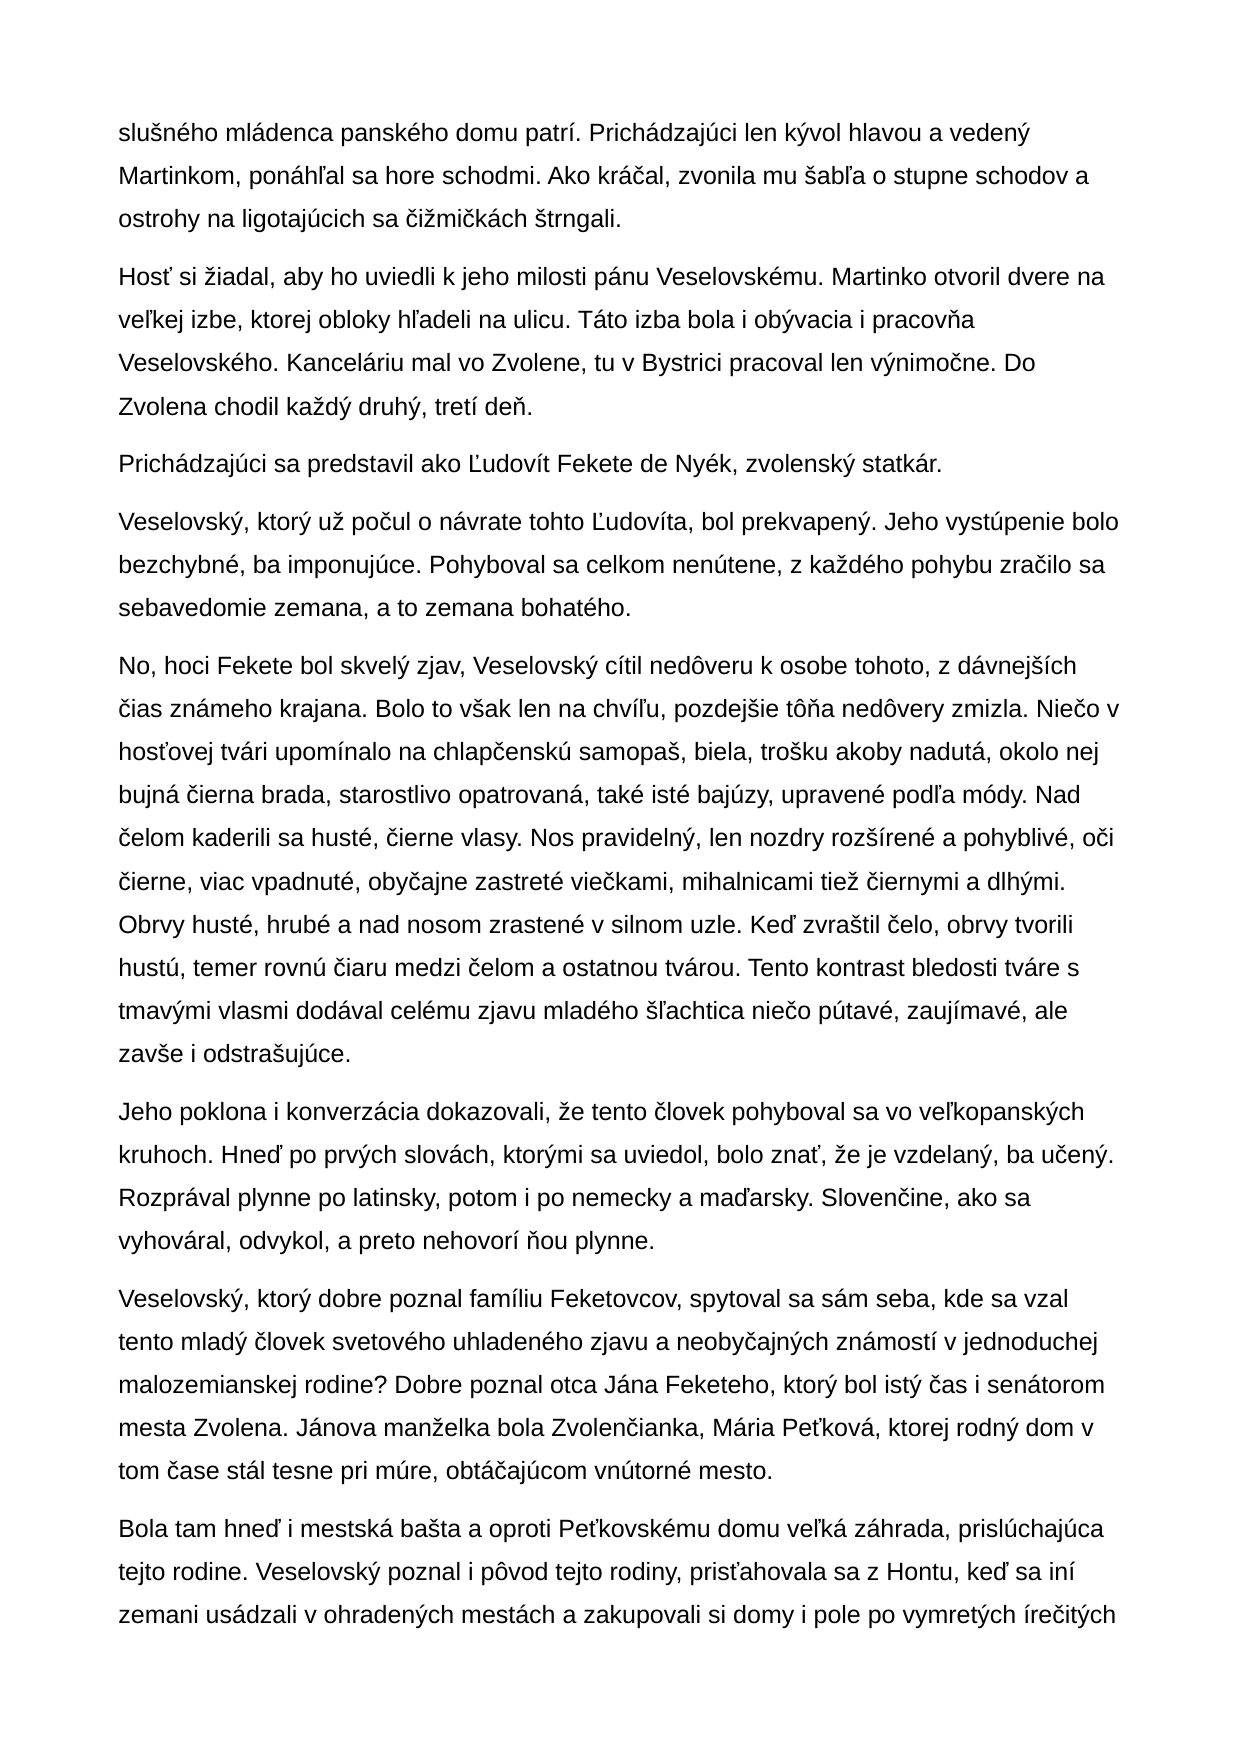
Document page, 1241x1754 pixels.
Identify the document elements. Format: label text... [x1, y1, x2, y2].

text Jeho poklona i konverzácia dokazovali, že tento človek pohyboval sa vo veľkopanských kruhoch. Hneď po prvých slovách, ktorými sa uviedol, bolo znať, že je vzdelaný, ba učený. Rozprával plynne po latinsky, potom i po nemecky a maďarsky. Slovenčine, ako sa vyhováral, odvykol, a preto nehovorí ňou plynne. [118, 1097, 1122, 1255]
text Prichádzajúci sa predstavil ako Ľudovít Fekete de Nyék, zvolenský statkár. [118, 449, 1122, 478]
text No, hoci Fekete bol skvelý zjav, Veselovský cítil nedôveru k osobe tohoto, z dávnejších čias známeho krajana. Bolo to však len na chvíľu, pozdejšie tôňa nedôvery zmizla. Niečo v hosťovej tvári upomínalo na chlapčenskú samopaš, biela, trošku akoby nadutá, okolo nej bujná čierna brada, starostlivo opatrovaná, také isté bajúzy, upravené podľa módy. Nad čelom kaderili sa husté, čierne vlasy. Nos pravidelný, len nozdry rozšírené a pohyblivé, oči čierne, viac vpadnuté, obyčajne zastreté viečkami, mihalnicami tiež čiernymi a dlhými. Obrvy husté, hrubé a nad nosom zrastené v silnom uzle. Keď zvraštil čelo, obrvy tvorili hustú, temer rovnú čiaru medzi čelom a ostatnou tvárou. Tento kontrast bledosti tváre s tmavými vlasmi dodával celému zjavu mladého šľachtica niečo pútavé, zaujímavé, ale zavše i odstrašujúce. [118, 651, 1122, 1068]
text Veselovský, ktorý dobre poznal famíliu Feketovcov, spytoval sa sám seba, kde sa vzal tento mladý človek svetového uhladeného zjavu a neobyčajných známostí v jednoduchej malozemianskej rodine? Dobre poznal otca Jána Feketeho, ktorý bol istý čas i senátorom mesta Zvolena. Jánova manželka bola Zvolenčianka, Mária Peťková, ktorej rodný dom v tom čase stál tesne pri múre, obtáčajúcom vnútorné mesto. [118, 1284, 1122, 1485]
text Bola tam hneď i mestská bašta a oproti Peťkovskému domu veľká záhrada, prislúchajúca tejto rodine. Veselovský poznal i pôvod tejto rodiny, prisťahovala sa z Hontu, keď sa iní zemani usádzali v ohradených mestách a zakupovali si domy i pole po vymretých írečitých [118, 1514, 1122, 1629]
text slušného mládenca panského domu patrí. Prichádzajúci len kývol hlavou a vedený Martinkom, ponáhľal sa hore schodmi. Ako kráčal, zvonila mu šabľa o stupne schodov a ostrohy na ligotajúcich sa čižmičkách štrngali. [118, 118, 1122, 233]
text Veselovský, ktorý už počul o návrate tohto Ľudovíta, bol prekvapený. Jeho vystúpenie bolo bezchybné, ba imponujúce. Pohyboval sa celkom nenútene, z každého pohybu zračilo sa sebavedomie zemana, a to zemana bohatého. [118, 507, 1122, 622]
text Hosť si žiadal, aby ho uviedli k jeho milosti pánu Veselovskému. Martinko otvoril dvere na veľkej izbe, ktorej obloky hľadeli na ulicu. Táto izba bola i obývacia i pracovňa Veselovského. Kanceláriu mal vo Zvolene, tu v Bystrici pracoval len výnimočne. Do Zvolena chodil každý druhý, tretí deň. [118, 262, 1122, 420]
